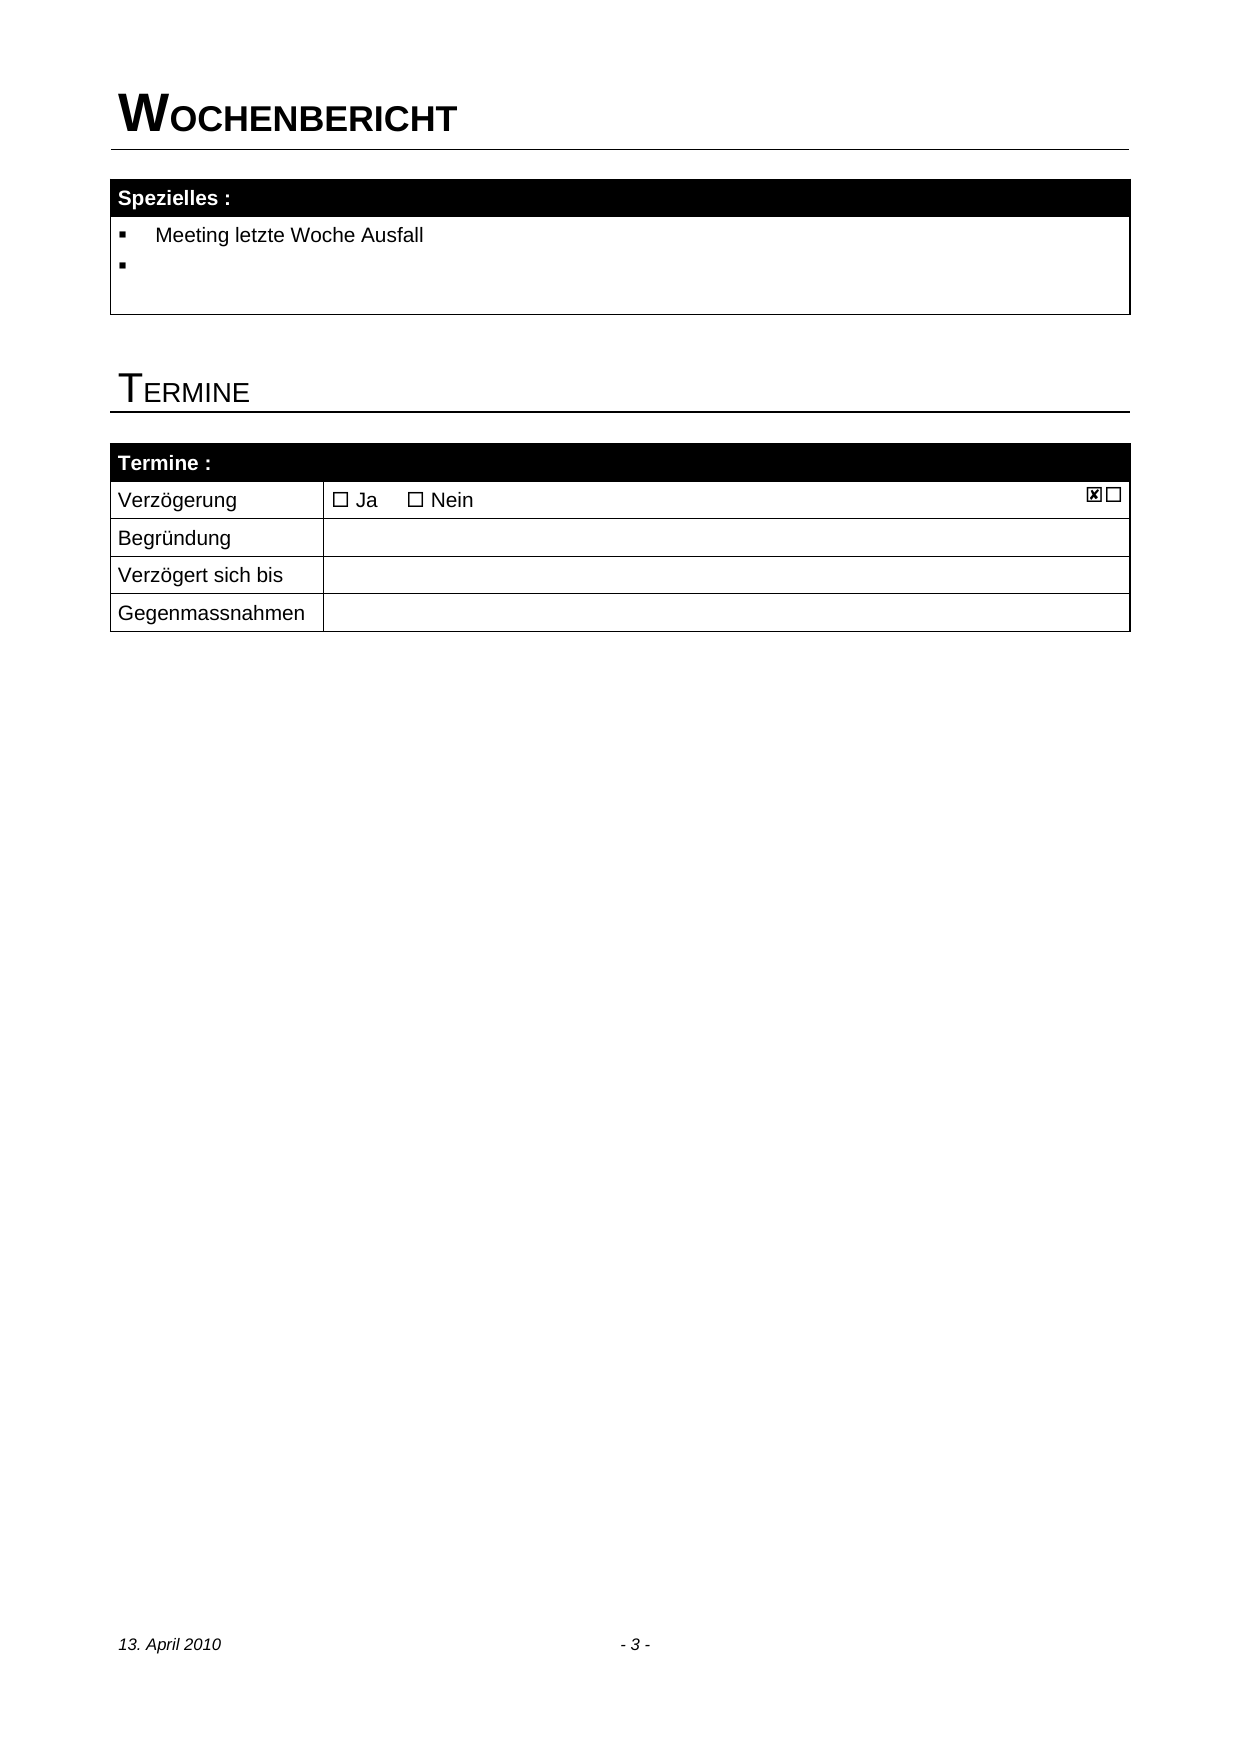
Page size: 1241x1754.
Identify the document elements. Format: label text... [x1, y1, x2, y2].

table_cell Gegenmassnahmen [111, 594, 323, 631]
table_cell Meeting letzte Woche Ausfall [111, 217, 1129, 314]
table_header Spezielles : [111, 180, 1129, 216]
table_cell Verzögert sich bis [111, 557, 323, 593]
table_cell  Ja [324, 482, 399, 518]
table_cell  Nein [399, 482, 493, 518]
table_cell [324, 519, 1129, 556]
table_cell Verzögerung [111, 482, 323, 518]
table_cell Begründung [111, 519, 323, 556]
table_header Termine : [111, 444, 1129, 481]
table_cell  [493, 482, 1129, 518]
table_cell [324, 557, 1129, 593]
table_cell [530, 315, 1130, 411]
table_cell Termine [110, 315, 530, 411]
table_cell [324, 594, 1129, 631]
